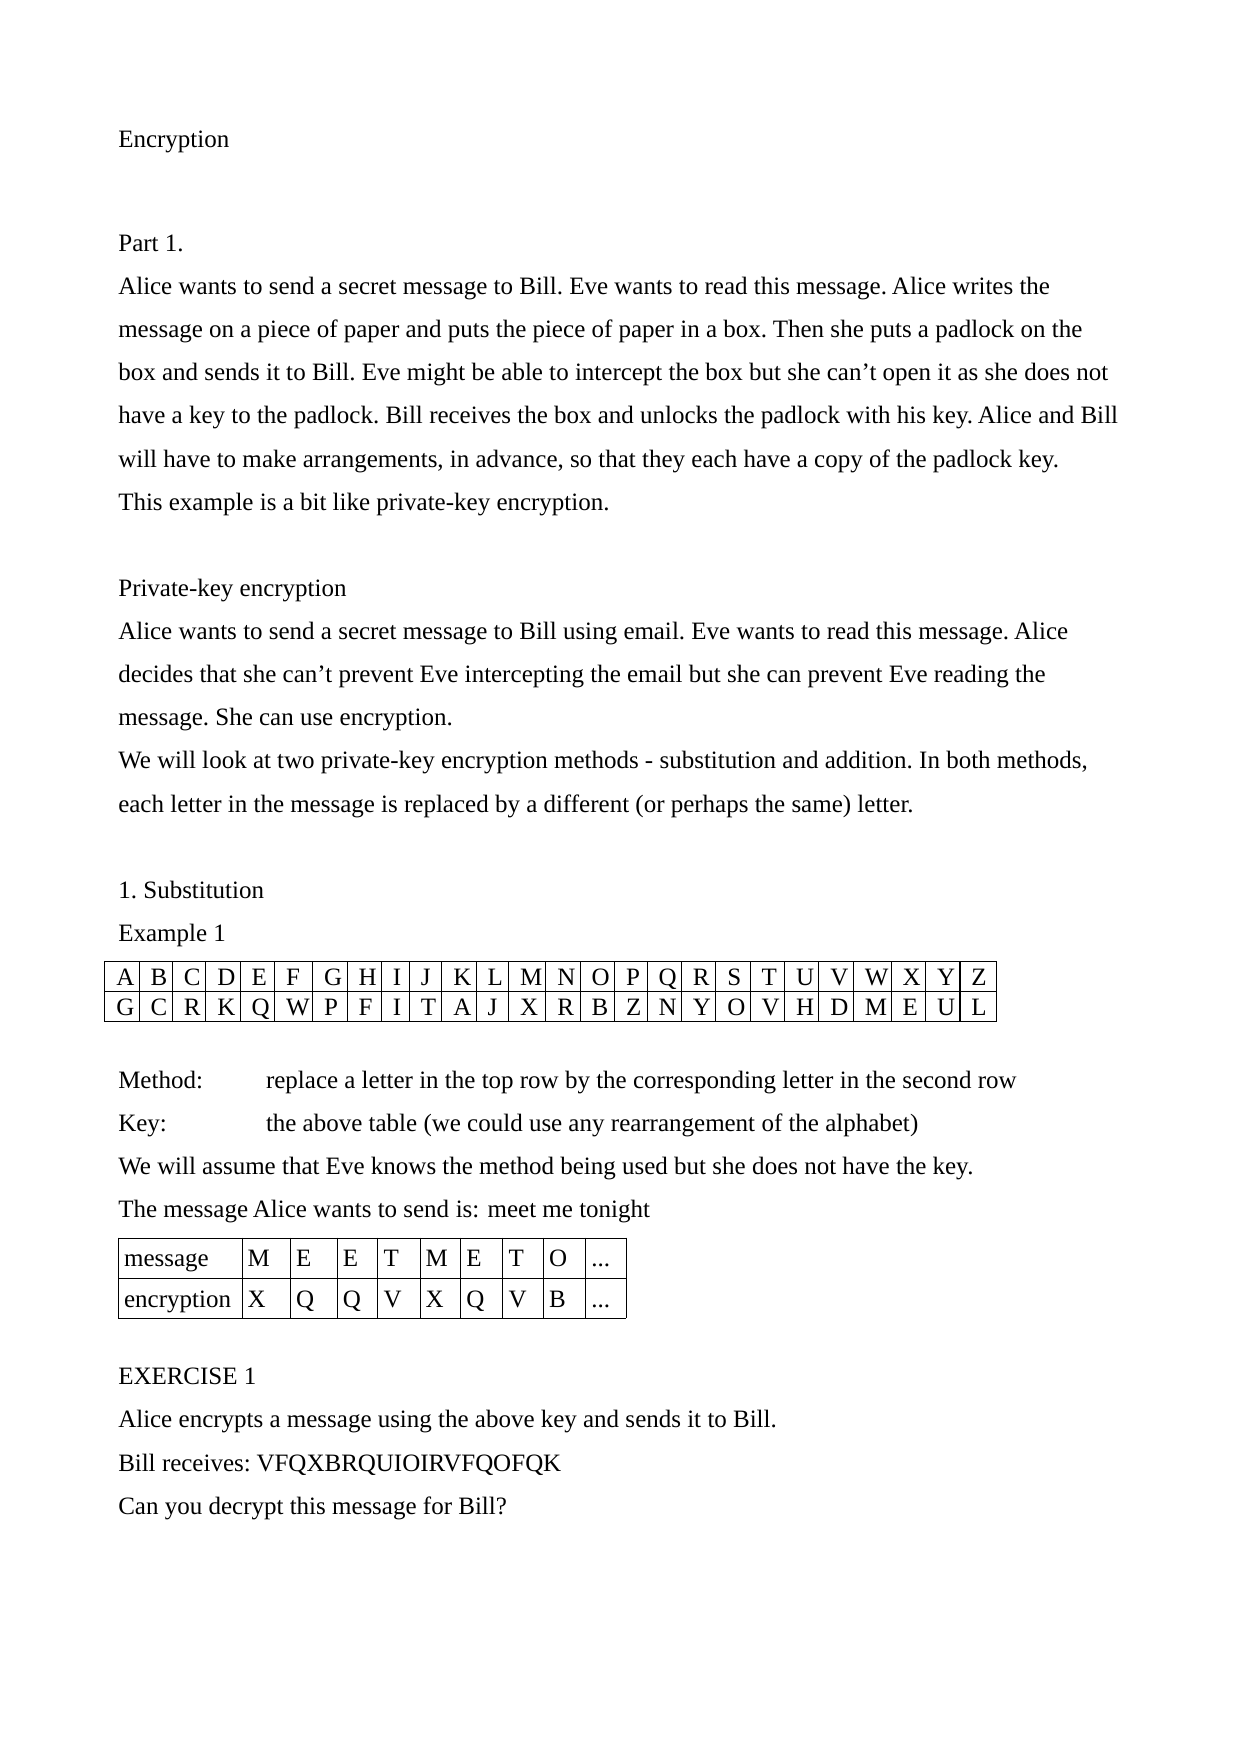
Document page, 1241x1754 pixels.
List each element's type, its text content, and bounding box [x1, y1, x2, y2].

table_header ... [586, 1239, 626, 1278]
table_cell K [206, 992, 240, 1021]
table_cell L [961, 992, 996, 1021]
table_header L [477, 962, 508, 991]
table_cell B [581, 992, 614, 1021]
table_header M [509, 962, 545, 991]
text Alice encrypts a message using the above key and sends it to Bill. [118, 1404, 1122, 1433]
table_header T [751, 962, 784, 991]
table_cell C [140, 992, 172, 1021]
table_cell J [477, 992, 508, 1021]
text Bill receives: VFQXBRQUIOIRVFQOFQK [118, 1448, 1122, 1476]
table_cell X [421, 1279, 460, 1318]
table_cell Q [338, 1279, 377, 1318]
table_header X [892, 962, 925, 991]
table_header E [338, 1239, 377, 1278]
table_cell W [275, 992, 312, 1021]
table_header H [348, 962, 381, 991]
table_cell F [348, 992, 381, 1021]
text We will assume that Eve knows the method being used but she does not have the key. [118, 1151, 1122, 1180]
table_header Y [926, 962, 959, 991]
text We will look at two private-key encryption methods - substitution and addition. In both methods, each letter in the message is replaced by a different (or perhaps the same) letter. [118, 746, 1122, 817]
table_header R [682, 962, 715, 991]
table_header K [442, 962, 476, 991]
text The message Alice wants to send is: meet me tonight [118, 1194, 1122, 1223]
table_header U [785, 962, 818, 991]
text Can you decrypt this message for Bill? [118, 1491, 1122, 1519]
text Alice wants to send a secret message to Bill. Eve wants to read this message. Alice writes the message on a piece of paper and puts the piece of paper in a box. Then she puts a padlock on the box and sends it to Bill. Eve might be able to intercept the box but she can’t open it as she does not have a key to the padlock. Bill receives the box and unlocks the padlock with his key. Alice and Bill will have to make arrangements, in advance, so that they each have a copy of the padlock key. [118, 271, 1122, 472]
text EXERCISE 1 [118, 1361, 1122, 1390]
table_header T [503, 1239, 543, 1278]
text 1. Substitution [118, 875, 1122, 904]
table_cell Q [241, 992, 274, 1021]
table_cell Y [682, 992, 715, 1021]
table_cell T [410, 992, 441, 1021]
table_cell U [926, 992, 959, 1021]
table_header message [119, 1239, 242, 1278]
table_header T [378, 1239, 420, 1278]
table_cell H [785, 992, 818, 1021]
table_header O [544, 1239, 585, 1278]
table_header B [140, 962, 172, 991]
table_cell Q [461, 1279, 502, 1318]
table_header C [173, 962, 205, 991]
text Alice wants to send a secret message to Bill using email. Eve wants to read this message. Alice decides that she can’t prevent Eve intercepting the email but she can prevent Eve reading the message. She can use encryption. [118, 616, 1122, 731]
text Method: replace a letter in the top row by the corresponding letter in the second row [118, 1065, 1122, 1094]
table_cell A [442, 992, 476, 1021]
table_header Q [648, 962, 681, 991]
table_header W [854, 962, 891, 991]
table_cell P [313, 992, 347, 1021]
table_header Z [961, 962, 996, 991]
table_header E [241, 962, 274, 991]
table_cell V [503, 1279, 543, 1318]
table_cell V [378, 1279, 420, 1318]
table_cell M [854, 992, 891, 1021]
table_cell R [173, 992, 205, 1021]
table_header O [581, 962, 614, 991]
table_header J [410, 962, 441, 991]
table_header A [105, 962, 139, 991]
text Key: the above table (we could use any rearrangement of the alphabet) [118, 1108, 1122, 1137]
table_cell O [716, 992, 750, 1021]
table_cell R [546, 992, 580, 1021]
table_header D [206, 962, 240, 991]
table_header M [421, 1239, 460, 1278]
table_cell I [382, 992, 409, 1021]
text Encryption [118, 124, 1122, 153]
table_header G [313, 962, 347, 991]
table_cell X [509, 992, 545, 1021]
table_header E [461, 1239, 502, 1278]
table_cell Q [291, 1279, 337, 1318]
text Part 1. [118, 228, 1122, 257]
table_cell N [648, 992, 681, 1021]
table_cell B [544, 1279, 585, 1318]
table_cell X [243, 1279, 290, 1318]
table_cell encryption [119, 1279, 242, 1318]
table_header I [382, 962, 409, 991]
table_header F [275, 962, 312, 991]
table_cell D [819, 992, 853, 1021]
table_header N [546, 962, 580, 991]
table_header V [819, 962, 853, 991]
table_header S [716, 962, 750, 991]
table_cell ... [586, 1279, 626, 1318]
table_cell G [105, 992, 139, 1021]
table_cell Z [615, 992, 647, 1021]
table_cell V [751, 992, 784, 1021]
table_header P [615, 962, 647, 991]
table_header M [243, 1239, 290, 1278]
table_header E [291, 1239, 337, 1278]
text Example 1 [118, 918, 1122, 947]
table_cell E [892, 992, 925, 1021]
text Private-key encryption [118, 573, 1122, 602]
text This example is a bit like private-key encryption. [118, 487, 1122, 516]
